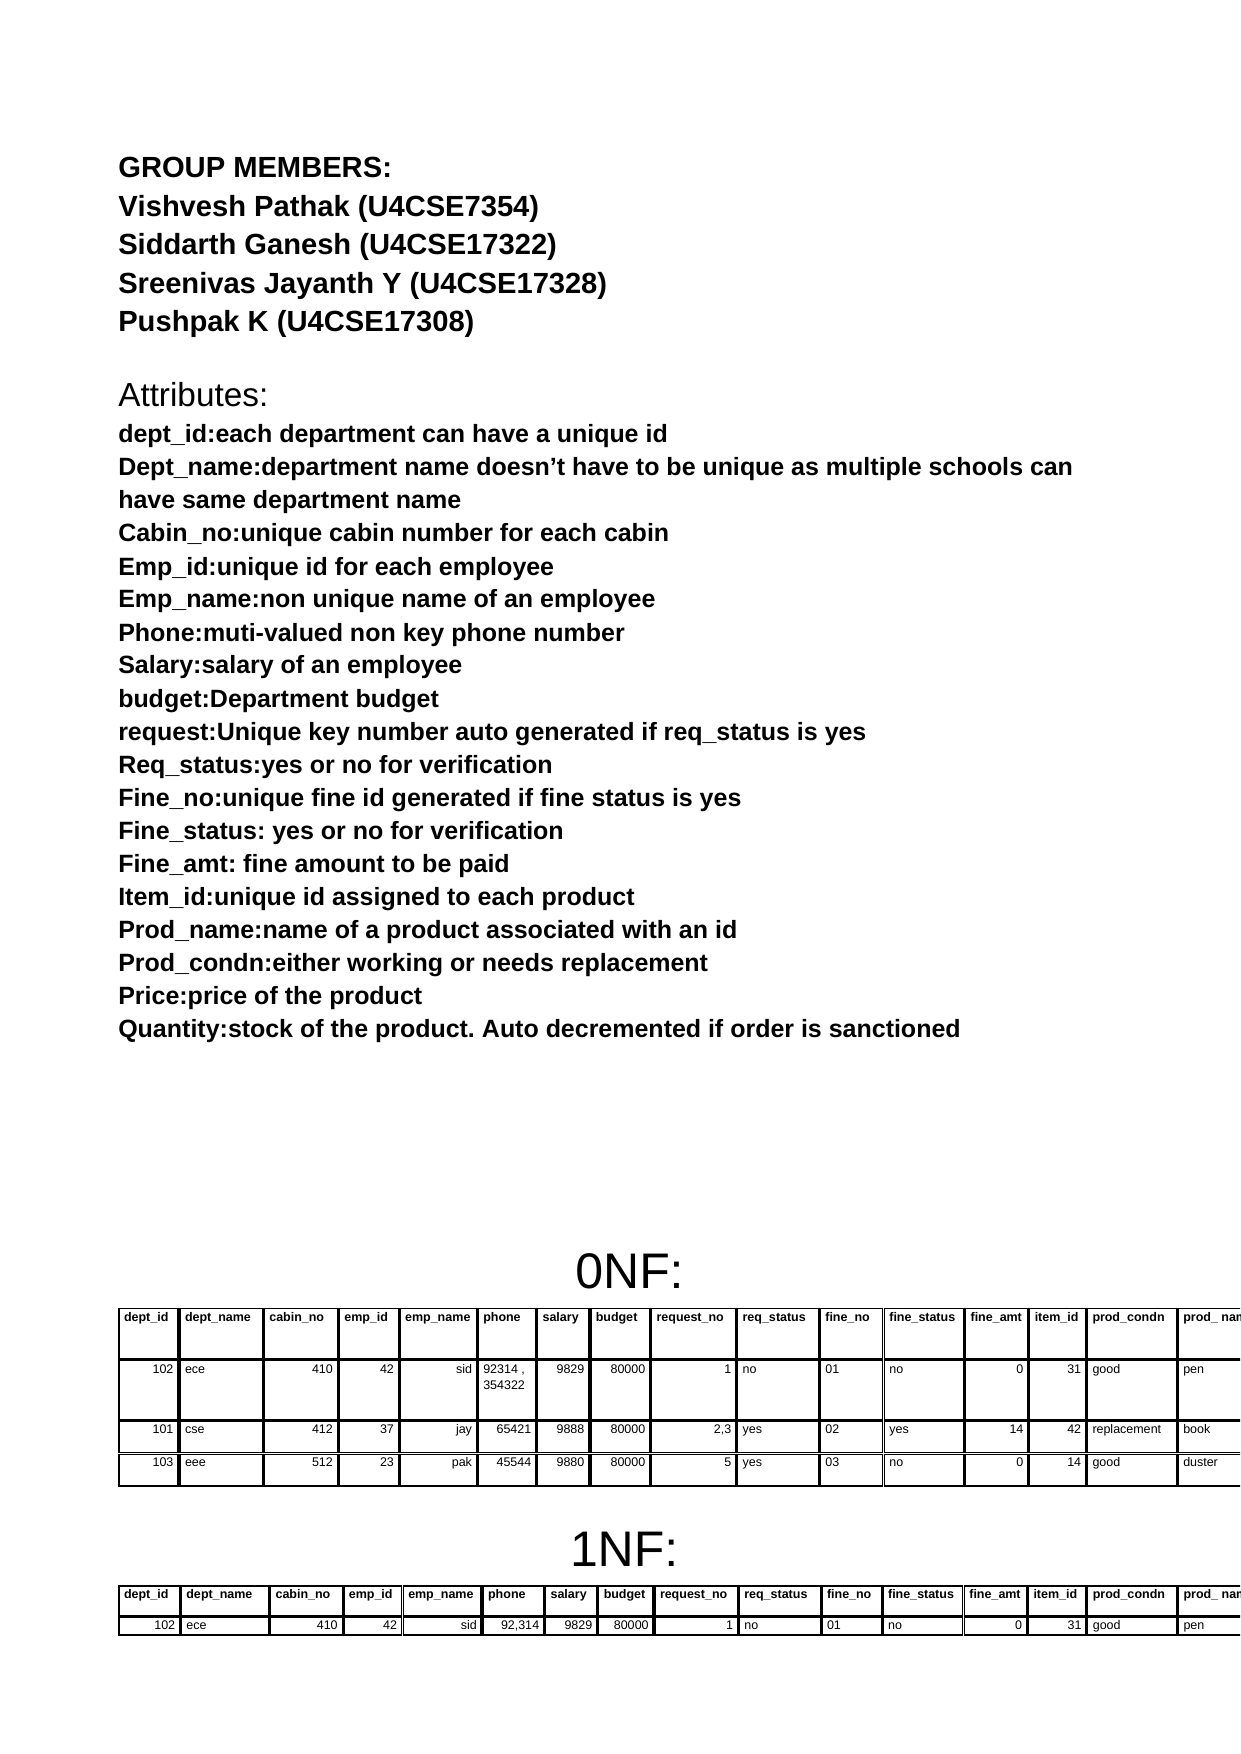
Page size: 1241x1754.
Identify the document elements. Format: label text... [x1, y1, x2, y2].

table_cell 01 [823, 1618, 881, 1634]
text Price:price of the product [118, 981, 1122, 1009]
table_cell 80000 [599, 1618, 652, 1634]
text GROUP MEMBERS: [118, 150, 1122, 184]
table_cell 14 [966, 1422, 1027, 1452]
table_cell pak [401, 1455, 476, 1485]
text dept_id:each department can have a unique id [118, 419, 1122, 448]
table_cell yes [885, 1422, 963, 1452]
table_header budget [592, 1309, 649, 1358]
text Emp_name:non unique name of an employee [118, 584, 1122, 613]
text Vishvesh Pathak (U4CSE7354) [118, 189, 1122, 222]
table_header fine_no [821, 1309, 882, 1358]
table_cell pen [1179, 1618, 1240, 1634]
text Dept_name:department name doesn’t have to be unique as multiple schools can have same department name [118, 452, 1122, 514]
text Salary:salary of an employee [118, 651, 1122, 679]
table_header emp_id [340, 1309, 398, 1358]
table_cell eee [181, 1455, 262, 1485]
text Req_status:yes or no for verification [118, 749, 1122, 778]
table_header fine_status [885, 1309, 963, 1358]
table_cell no [738, 1361, 818, 1419]
table_header cabin_no [271, 1587, 342, 1615]
table_cell cse [181, 1422, 262, 1452]
table_cell 23 [340, 1455, 398, 1485]
text Attributes: [118, 375, 1122, 414]
table_header dept_id [120, 1309, 177, 1358]
table_cell good [1088, 1361, 1176, 1419]
table_cell 2,3 [652, 1422, 735, 1452]
table_header request_no [656, 1587, 737, 1615]
table_cell sid [404, 1618, 480, 1634]
table_cell 9888 [538, 1422, 588, 1452]
table_cell 1 [652, 1361, 735, 1419]
table_cell sid [401, 1361, 476, 1419]
table_header item_id [1029, 1587, 1085, 1615]
table_header prod_ name [1179, 1587, 1240, 1615]
table_header fine_amt [965, 1587, 1026, 1615]
table_header phone [479, 1309, 535, 1358]
table_header dept_name [181, 1309, 262, 1358]
table_cell 42 [340, 1361, 398, 1419]
table_cell 80000 [592, 1361, 649, 1419]
table_header prod_condn [1088, 1587, 1176, 1615]
table_cell 0 [966, 1455, 1027, 1485]
table_header fine_status [884, 1587, 962, 1615]
table_cell 02 [821, 1422, 882, 1452]
text Fine_amt: fine amount to be paid [118, 849, 1122, 877]
table_cell 9829 [546, 1618, 596, 1634]
table_header dept_id [120, 1587, 179, 1615]
table_header prod_ name [1179, 1309, 1240, 1358]
table_cell no [740, 1618, 820, 1634]
table_cell 14 [1030, 1455, 1085, 1485]
table_cell 102 [120, 1618, 179, 1634]
table_cell yes [738, 1455, 818, 1485]
table_header cabin_no [265, 1309, 337, 1358]
text Prod_name:name of a product associated with an id [118, 915, 1122, 943]
table_cell 80000 [592, 1422, 649, 1452]
table_cell no [885, 1455, 963, 1485]
table_cell 03 [821, 1455, 882, 1485]
table_cell ece [182, 1618, 268, 1634]
table_header fine_no [823, 1587, 881, 1615]
text Prod_condn:either working or needs replacement [118, 948, 1122, 976]
table_header fine_amt [966, 1309, 1027, 1358]
table_cell no [884, 1618, 962, 1634]
table_cell yes [738, 1422, 818, 1452]
table_cell 102 [120, 1361, 177, 1419]
table_cell 0 [965, 1618, 1026, 1634]
table_cell 42 [345, 1618, 401, 1634]
table_cell 92,314 [484, 1618, 543, 1634]
table_cell replacement [1088, 1422, 1176, 1452]
table_cell 45544 [479, 1455, 535, 1485]
table_cell duster [1179, 1455, 1240, 1485]
table_header emp_id [345, 1587, 401, 1615]
text Fine_status: yes or no for verification [118, 816, 1122, 844]
table_cell 512 [265, 1455, 337, 1485]
text Fine_no:unique fine id generated if fine status is yes [118, 783, 1122, 811]
table_cell 80000 [592, 1455, 649, 1485]
table_header budget [599, 1587, 652, 1615]
table_header phone [484, 1587, 543, 1615]
table_cell 410 [265, 1361, 337, 1419]
table_cell 103 [120, 1455, 177, 1485]
table_cell 31 [1029, 1618, 1085, 1634]
table_cell no [885, 1361, 963, 1419]
table_header req_status [738, 1309, 818, 1358]
table_cell 101 [120, 1422, 177, 1452]
text Pushpak K (U4CSE17308) [118, 304, 1122, 338]
table_cell 37 [340, 1422, 398, 1452]
table_cell ece [181, 1361, 262, 1419]
table_cell pen [1179, 1361, 1240, 1419]
table_cell 410 [271, 1618, 342, 1634]
table_cell good [1088, 1455, 1176, 1485]
table_cell 42 [1030, 1422, 1085, 1452]
table_cell 65421 [479, 1422, 535, 1452]
table_cell 01 [821, 1361, 882, 1419]
table_header salary [546, 1587, 596, 1615]
text Quantity:stock of the product. Auto decremented if order is sanctioned [118, 1014, 1122, 1042]
text Emp_id:unique id for each employee [118, 551, 1122, 580]
table_cell 1 [656, 1618, 737, 1634]
text Cabin_no:unique cabin number for each cabin [118, 518, 1122, 547]
table_header prod_condn [1088, 1309, 1176, 1358]
text request:Unique key number auto generated if req_status is yes [118, 717, 1122, 745]
text Siddarth Ganesh (U4CSE17322) [118, 227, 1122, 261]
table_header item_id [1030, 1309, 1085, 1358]
text Item_id:unique id assigned to each product [118, 882, 1122, 910]
table_cell 9829 [538, 1361, 588, 1419]
table_cell 5 [652, 1455, 735, 1485]
table_cell good [1088, 1618, 1176, 1634]
table_cell 92314 , 354322 [479, 1361, 535, 1419]
text 0NF: [118, 1242, 1122, 1299]
table_header dept_name [182, 1587, 268, 1615]
table_header emp_name [401, 1309, 476, 1358]
text Phone:muti-valued non key phone number [118, 617, 1122, 646]
text Sreenivas Jayanth Y (U4CSE17328) [118, 266, 1122, 299]
table_header req_status [740, 1587, 820, 1615]
table_header request_no [652, 1309, 735, 1358]
table_cell 31 [1030, 1361, 1085, 1419]
table_cell 412 [265, 1422, 337, 1452]
text 1NF: [118, 1519, 1122, 1576]
table_header emp_name [404, 1587, 480, 1615]
table_cell jay [401, 1422, 476, 1452]
text budget:Department budget [118, 683, 1122, 712]
table_cell 0 [966, 1361, 1027, 1419]
table_cell book [1179, 1422, 1240, 1452]
table_header salary [538, 1309, 588, 1358]
table_cell 9880 [538, 1455, 588, 1485]
